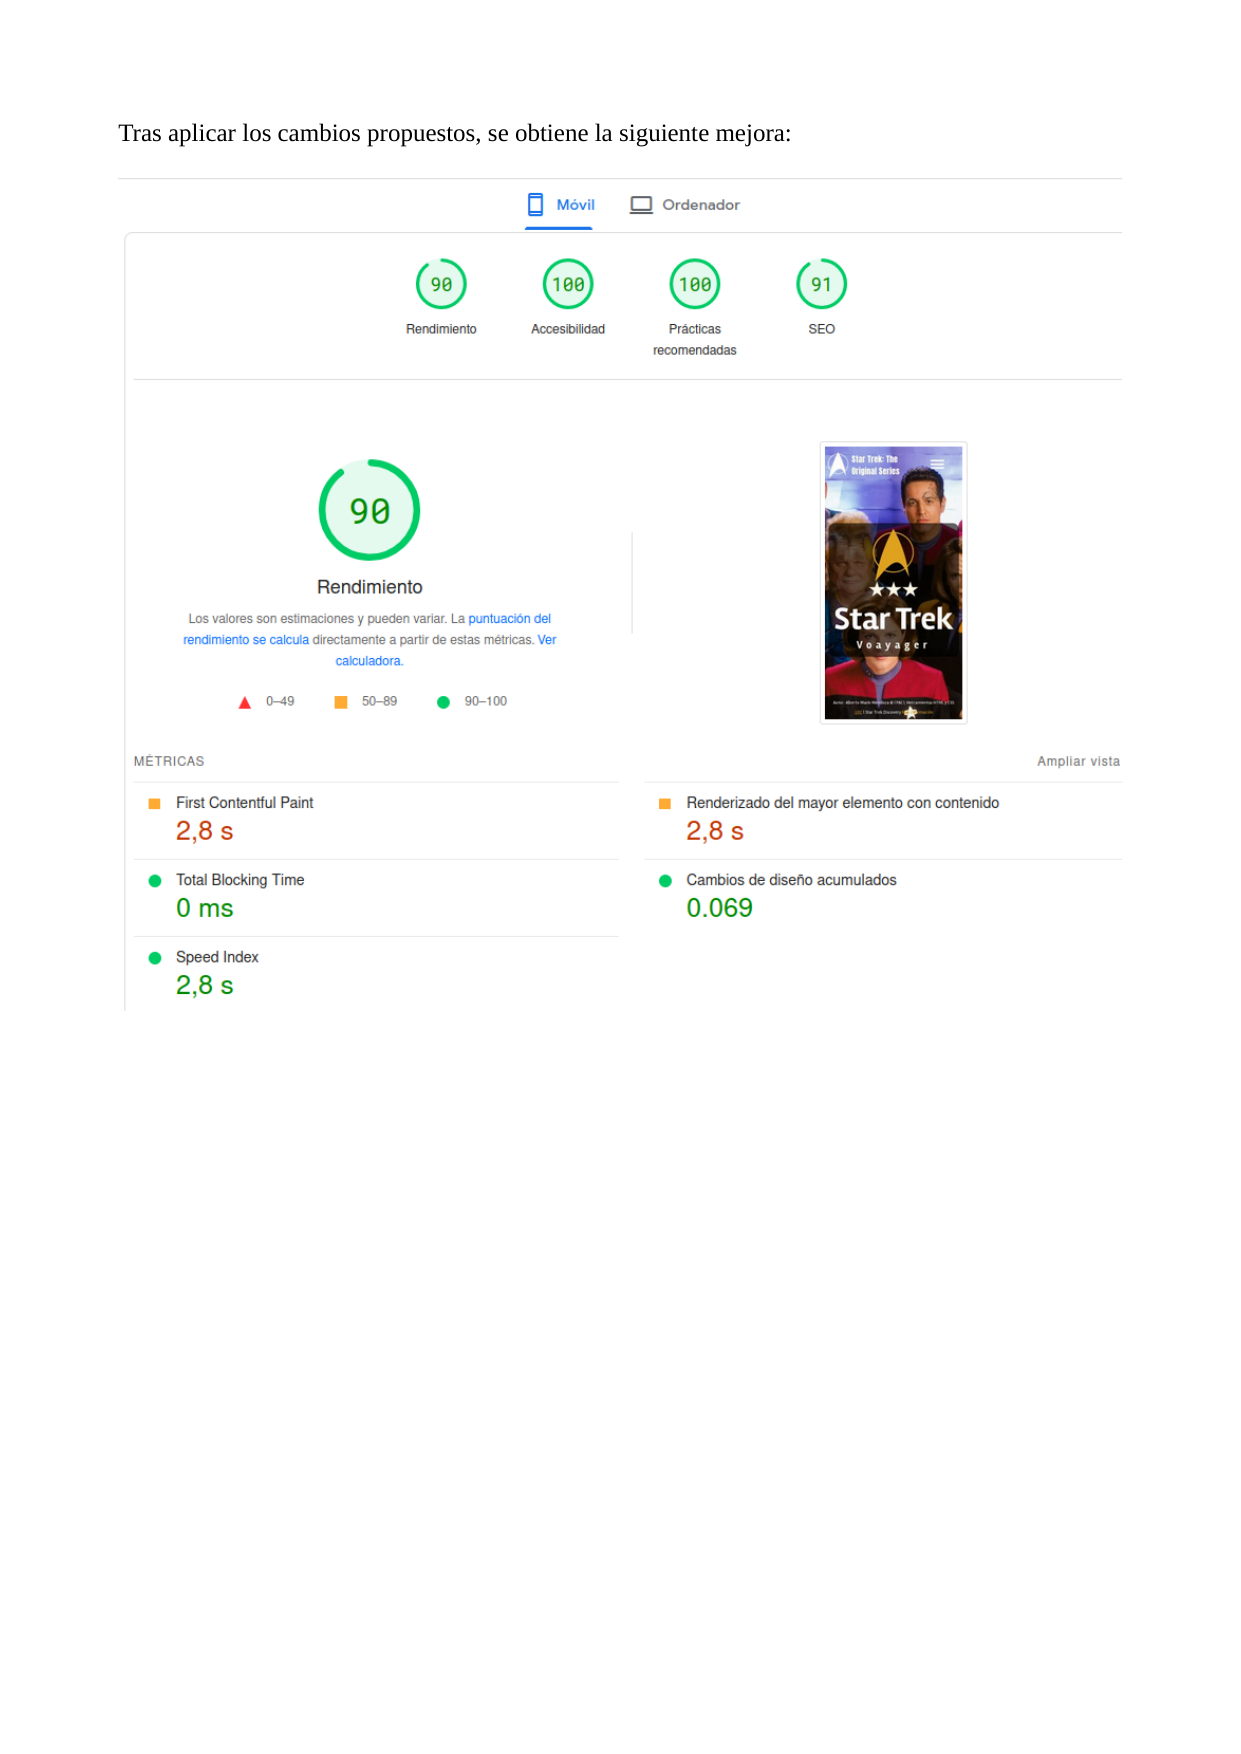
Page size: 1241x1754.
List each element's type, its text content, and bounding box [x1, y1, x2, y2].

picture [118, 175, 1123, 1011]
text Tras aplicar los cambios propuestos, se obtiene la siguiente mejora: [118, 118, 1122, 147]
